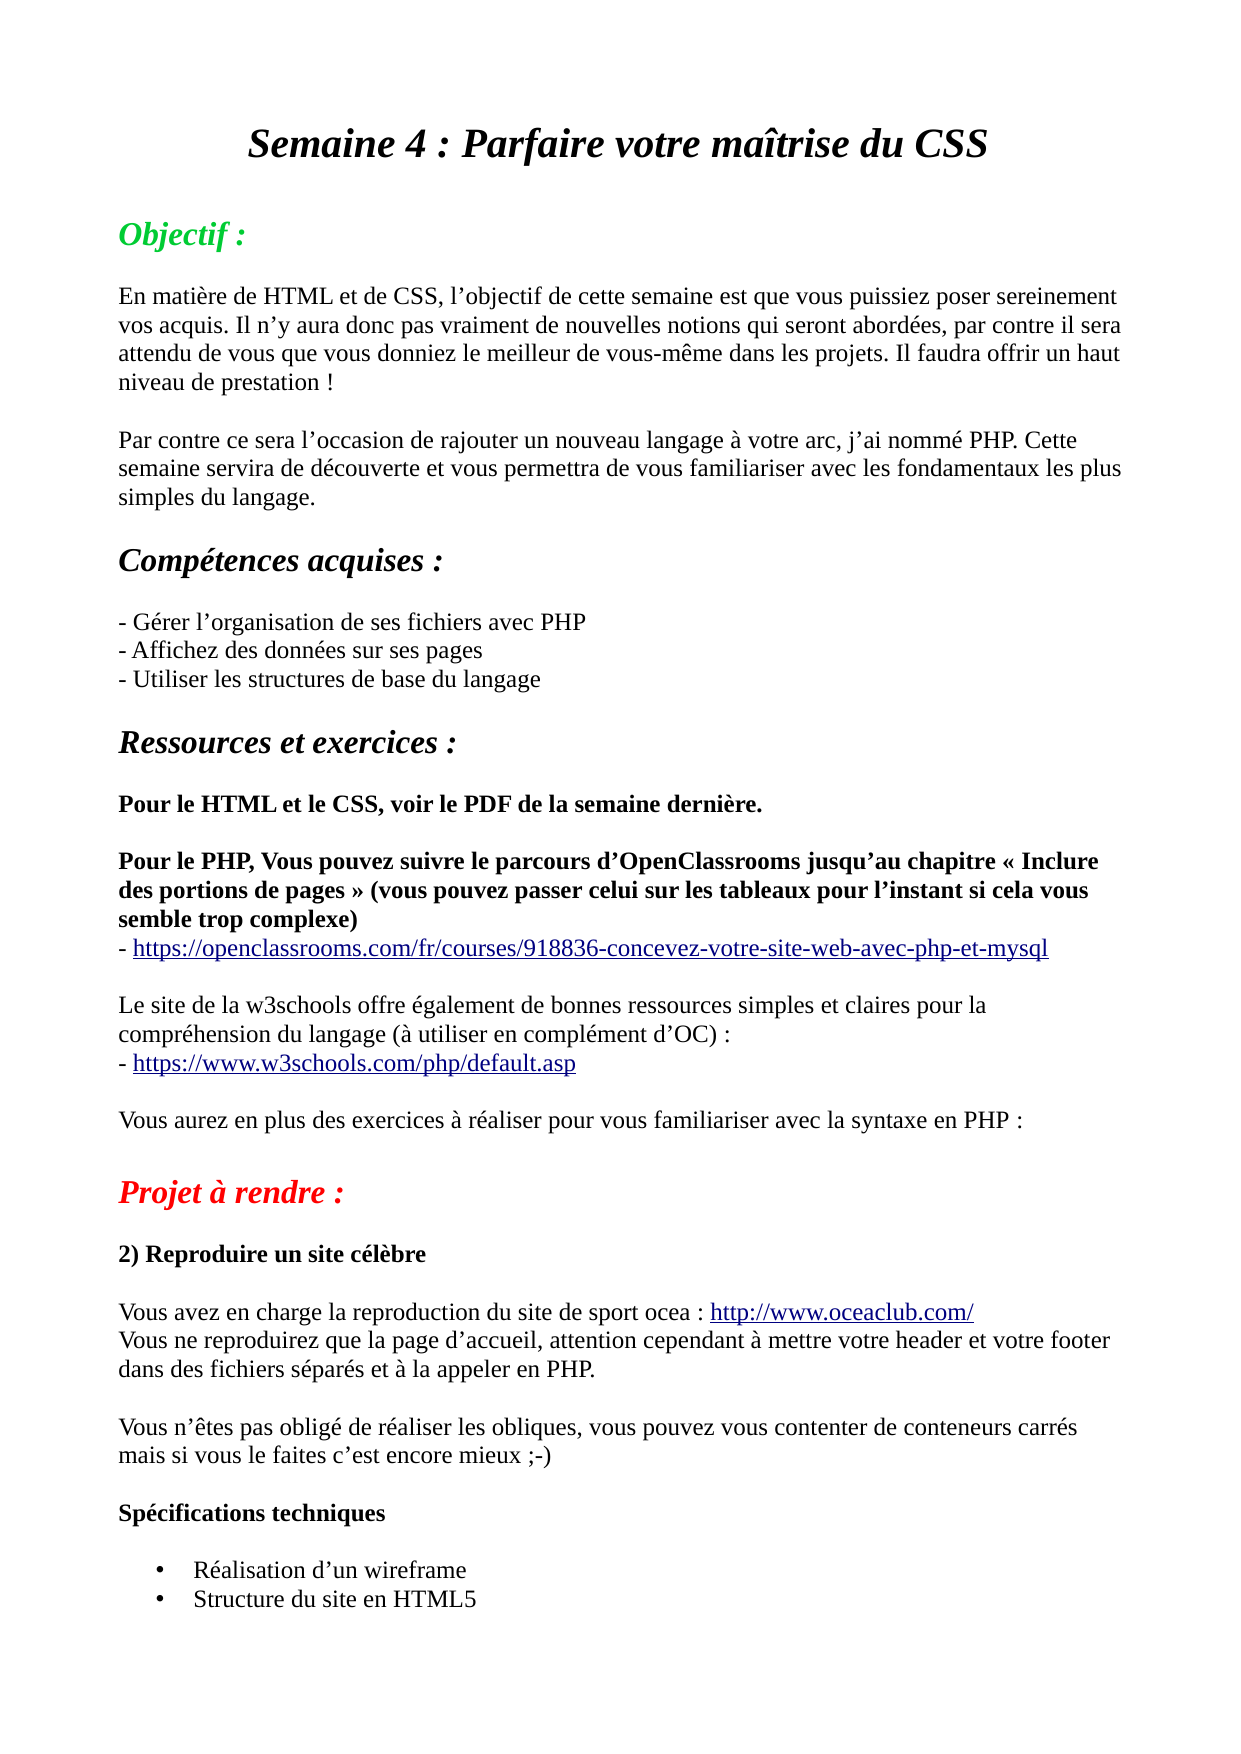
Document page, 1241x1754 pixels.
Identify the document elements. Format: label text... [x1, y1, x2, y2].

text Pour le HTML et le CSS, voir le PDF de la semaine dernière. [118, 789, 1122, 818]
text Semaine 4 : Parfaire votre maîtrise du CSS [118, 118, 1122, 166]
text - https://www.w3schools.com/php/default.asp [118, 1048, 1122, 1076]
text Compétences acquises : [118, 540, 1122, 578]
text Objectif : [118, 214, 1122, 252]
text Ressources et exercices : [118, 722, 1122, 760]
text - Affichez des données sur ses pages [118, 636, 1122, 664]
list Réalisation d’un wireframe [156, 1556, 1122, 1584]
text Vous aurez en plus des exercices à réaliser pour vous familiariser avec la syntaxe en PHP : [118, 1105, 1122, 1134]
text - Utiliser les structures de base du langage [118, 664, 1122, 693]
text Vous ne reproduirez que la page d’accueil, attention cependant à mettre votre header et votre footer dans des fichiers séparés et à la appeler en PHP. [118, 1326, 1122, 1383]
text 2) Reproduire un site célèbre [118, 1239, 1122, 1268]
list Structure du site en HTML5 [156, 1584, 1122, 1613]
text Vous avez en charge la reproduction du site de sport ocea : http://www.oceaclub.com/ [118, 1297, 1122, 1326]
text En matière de HTML et de CSS, l’objectif de cette semaine est que vous puissiez poser sereinement vos acquis. Il n’y aura donc pas vraiment de nouvelles notions qui seront abordées, par contre il sera attendu de vous que vous donniez le meilleur de vous-même dans les projets. Il faudra offrir un haut niveau de prestation ! [118, 281, 1122, 396]
text - https://openclassrooms.com/fr/courses/918836-concevez-votre-site-web-avec-php-et-mysql [118, 933, 1122, 961]
text Projet à rendre : [118, 1172, 1122, 1211]
text Pour le PHP, Vous pouvez suivre le parcours d’OpenClassrooms jusqu’au chapitre « Inclure des portions de pages » (vous pouvez passer celui sur les tableaux pour l’instant si cela vous semble trop complexe) [118, 846, 1122, 933]
text Spécifications techniques [118, 1498, 1122, 1527]
text - Gérer l’organisation de ses fichiers avec PHP [118, 607, 1122, 636]
text Le site de la w3schools offre également de bonnes ressources simples et claires pour la compréhension du langage (à utiliser en complément d’OC) : [118, 990, 1122, 1048]
text Vous n’êtes pas obligé de réaliser les obliques, vous pouvez vous contenter de conteneurs carrés mais si vous le faites c’est encore mieux ;-) [118, 1412, 1122, 1469]
text Par contre ce sera l’occasion de rajouter un nouveau langage à votre arc, j’ai nommé PHP. Cette semaine servira de découverte et vous permettra de vous familiariser avec les fondamentaux les plus simples du langage. [118, 425, 1122, 511]
